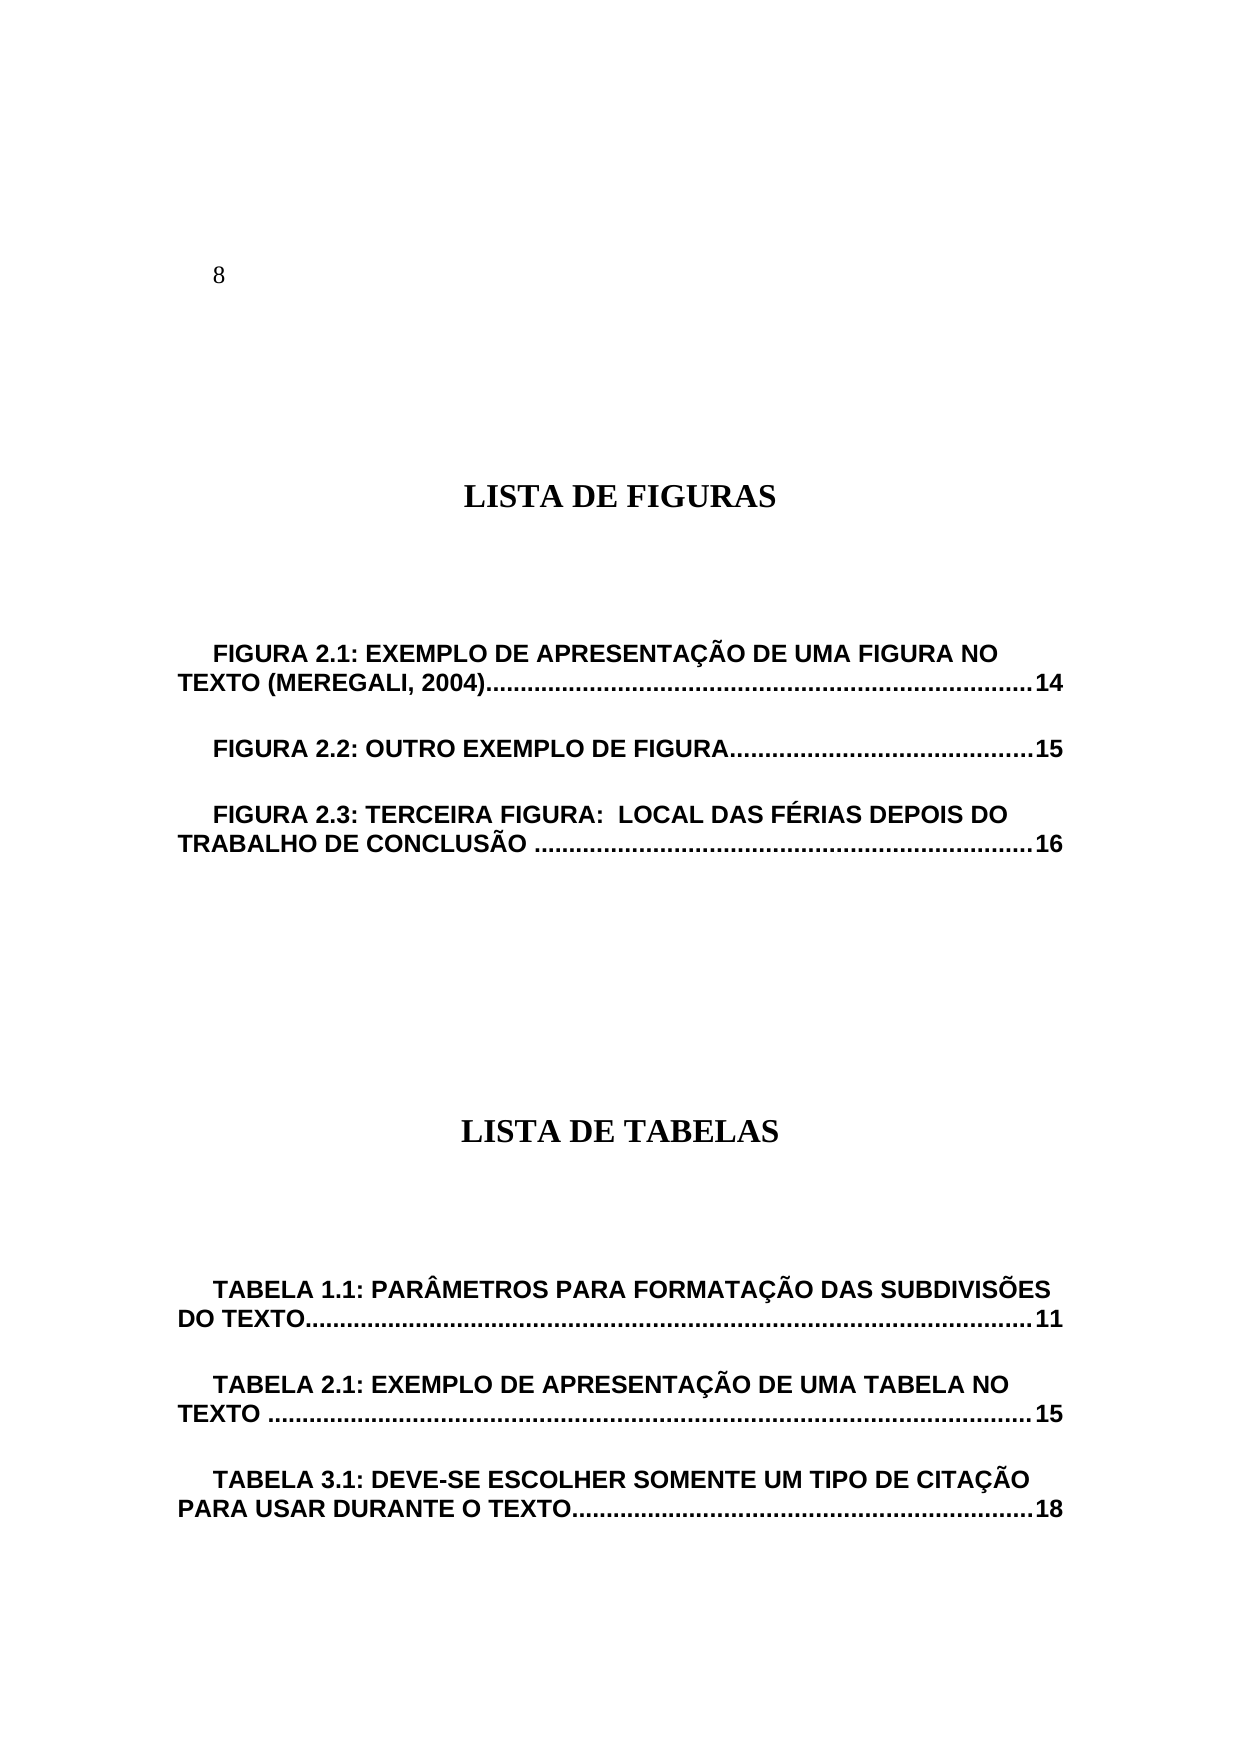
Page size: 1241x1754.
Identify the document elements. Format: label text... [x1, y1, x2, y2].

text Figura 2.2: Outro exemplo de figura 15 [177, 734, 1063, 763]
text Figura 2.3: Terceira figura: Local das férias depois do Trabalho de Conclusão 16 [177, 801, 1063, 858]
subtitle LISTA DE TABELAS [177, 1112, 1063, 1150]
subtitle LISTA DE FIGURAS [177, 476, 1063, 514]
text Tabela 3.1: Deve-se escolher somente um tipo de citação para usar durante o texto 18 [177, 1465, 1063, 1523]
text Tabela 2.1: Exemplo de apresentação de uma tabela no texto 15 [177, 1370, 1063, 1428]
text Figura 2.1: Exemplo de apresentação de uma figura no texto (MEREGALI, 2004). 14 [177, 639, 1063, 697]
text Tabela 1.1: Parâmetros para formatação das subdivisões do texto 11 [177, 1275, 1063, 1333]
